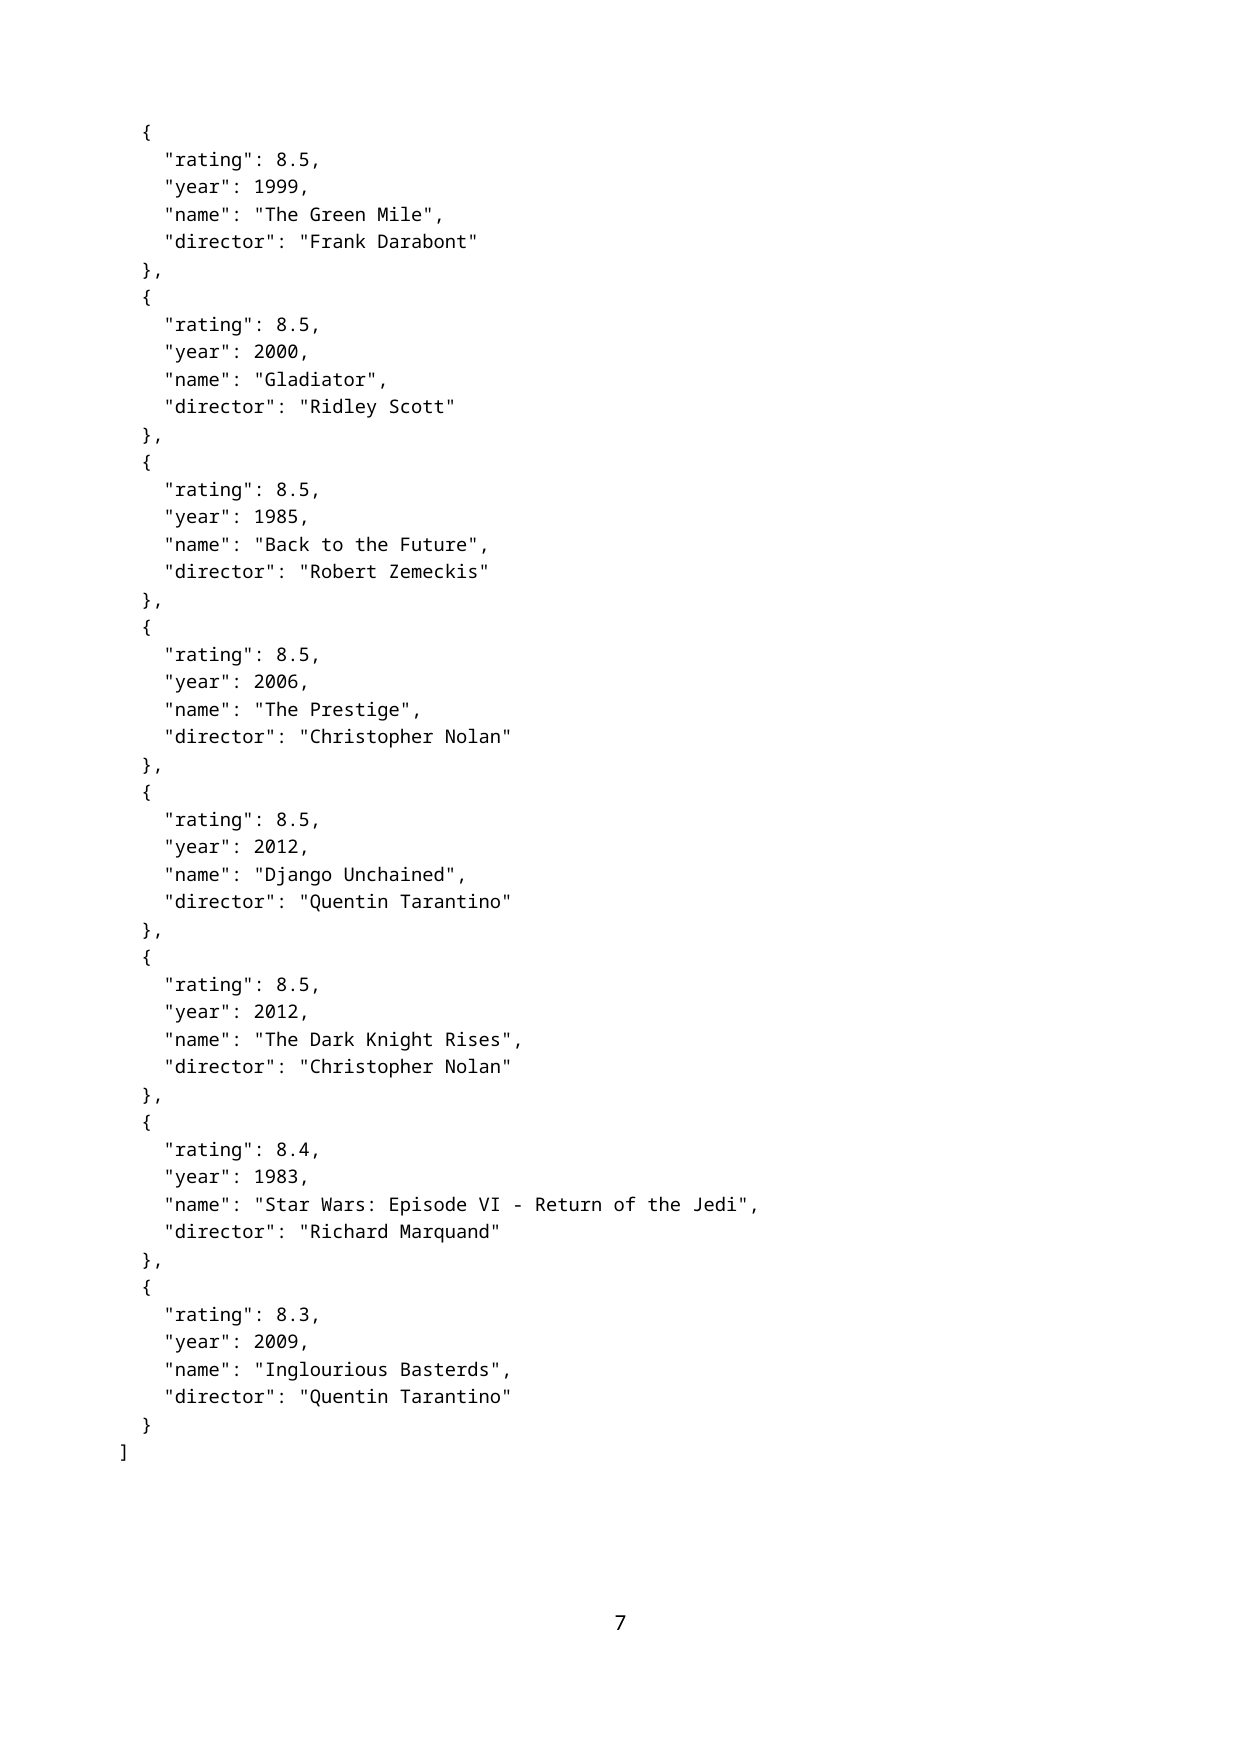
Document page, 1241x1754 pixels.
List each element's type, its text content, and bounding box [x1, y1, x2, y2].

text "rating": 8.4, [118, 1136, 1122, 1161]
text } [118, 1411, 1122, 1436]
text "rating": 8.5, [118, 476, 1122, 501]
text "rating": 8.5, [118, 146, 1122, 171]
text "name": "Django Unchained", [118, 861, 1122, 886]
text { [118, 778, 1122, 804]
text }, [118, 1246, 1122, 1271]
text "year": 2012, [118, 998, 1122, 1024]
text }, [118, 421, 1122, 446]
text { [118, 1273, 1122, 1299]
text "rating": 8.5, [118, 311, 1122, 336]
text }, [118, 586, 1122, 611]
text "rating": 8.5, [118, 806, 1122, 831]
text "year": 1999, [118, 173, 1122, 199]
text "rating": 8.5, [118, 971, 1122, 996]
text { [118, 943, 1122, 969]
text }, [118, 1081, 1122, 1106]
text "name": "Gladiator", [118, 366, 1122, 391]
text { [118, 283, 1122, 309]
text ] [118, 1438, 1122, 1464]
text "year": 1983, [118, 1163, 1122, 1189]
text "name": "Star Wars: Episode VI - Return of the Jedi", [118, 1191, 1122, 1216]
text "name": "Inglourious Basterds", [118, 1356, 1122, 1381]
text "director": "Richard Marquand" [118, 1218, 1122, 1244]
text "name": "The Green Mile", [118, 201, 1122, 226]
text "year": 2006, [118, 668, 1122, 694]
text "director": "Quentin Tarantino" [118, 1383, 1122, 1409]
text "rating": 8.3, [118, 1301, 1122, 1326]
text "director": "Christopher Nolan" [118, 1053, 1122, 1079]
text "director": "Frank Darabont" [118, 228, 1122, 254]
text }, [118, 916, 1122, 941]
text "name": "The Prestige", [118, 696, 1122, 721]
text "year": 1985, [118, 503, 1122, 529]
text "year": 2000, [118, 338, 1122, 364]
text { [118, 118, 1122, 144]
text "name": "The Dark Knight Rises", [118, 1026, 1122, 1051]
text "rating": 8.5, [118, 641, 1122, 666]
text }, [118, 751, 1122, 776]
text "director": "Ridley Scott" [118, 393, 1122, 419]
text "name": "Back to the Future", [118, 531, 1122, 556]
text "year": 2009, [118, 1328, 1122, 1354]
text { [118, 1108, 1122, 1134]
text }, [118, 256, 1122, 281]
text "director": "Christopher Nolan" [118, 723, 1122, 749]
text "year": 2012, [118, 833, 1122, 859]
text { [118, 448, 1122, 474]
text "director": "Robert Zemeckis" [118, 558, 1122, 584]
text { [118, 613, 1122, 639]
text "director": "Quentin Tarantino" [118, 888, 1122, 914]
